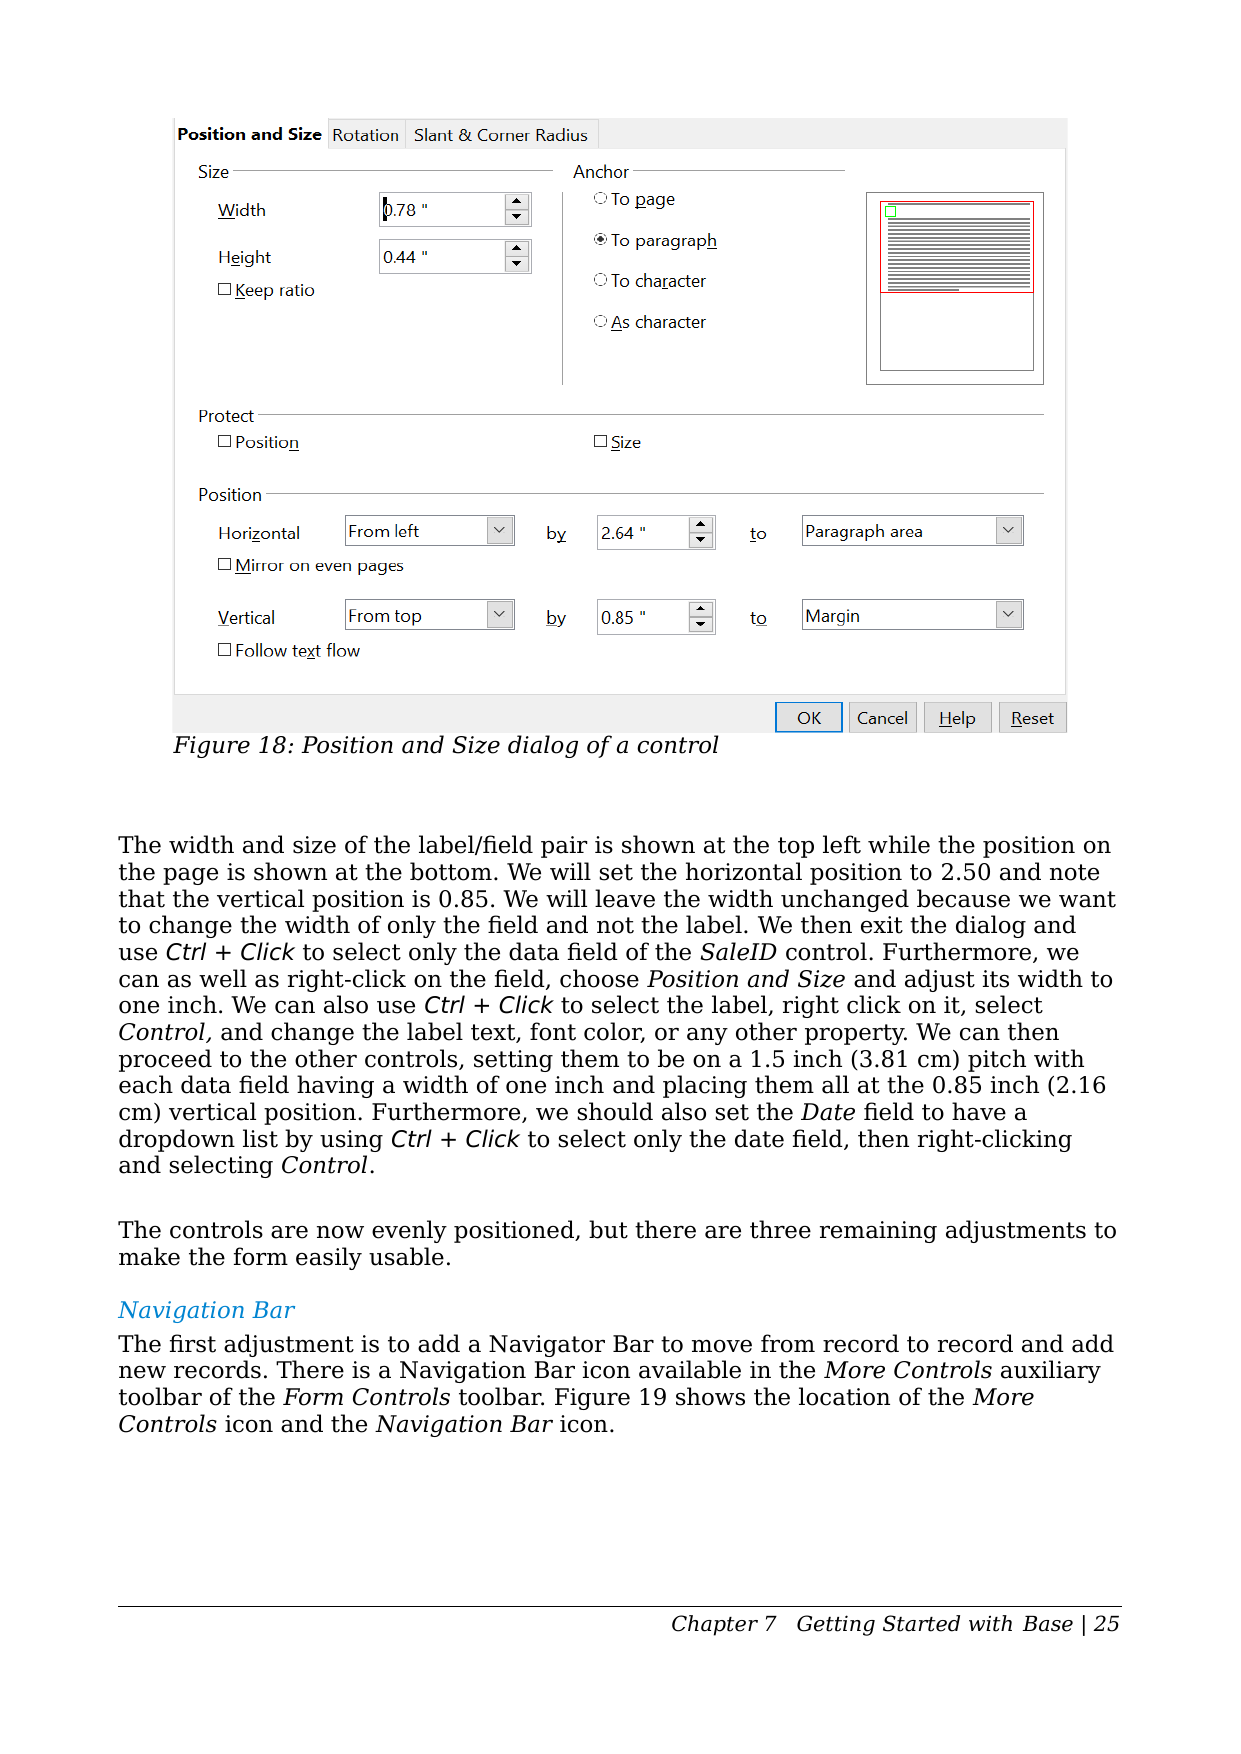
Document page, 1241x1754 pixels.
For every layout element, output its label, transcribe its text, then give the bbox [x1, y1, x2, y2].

text Figure 18: Position and Size dialog of a control [173, 733, 1067, 759]
subtitle Navigation Bar [118, 1298, 1122, 1324]
text The controls are now evenly positioned, but there are three remaining adjustments to make the form easily usable. [118, 1218, 1122, 1271]
text The width and size of the label/field pair is shown at the top left while the position on the page is shown at the bottom. We will set the horizontal position to 2.50 and note that the vertical position is 0.85. We will leave the width unchanged because we want to change the width of only the field and not the label. We then exit the dialog and use Ctrl + Click to select only the data field of the SaleID control. Furthermore, we can as well as right-click on the field, choose Position and Size and adjust its width to one inch. We can also use Ctrl + Click to select the label, right click on it, select Control, and change the label text, font color, or any other property. We can then proceed to the other controls, setting them to be on a 1.5 inch (3.81 cm) pitch with each data field having a width of one inch and placing them all at the 0.85 inch (2.16 cm) vertical position. Furthermore, we should also set the Date field to have a dropdown list by using Ctrl + Click to select only the date field, then right-clicking and selecting Control. [118, 833, 1122, 1179]
picture [172, 118, 1068, 733]
text The first adjustment is to add a Navigator Bar to move from record to record and add new records. There is a Navigation Bar icon available in the More Controls auxiliary toolbar of the Form Controls toolbar. Figure 19 shows the location of the More Controls icon and the Navigation Bar icon. [118, 1331, 1122, 1437]
